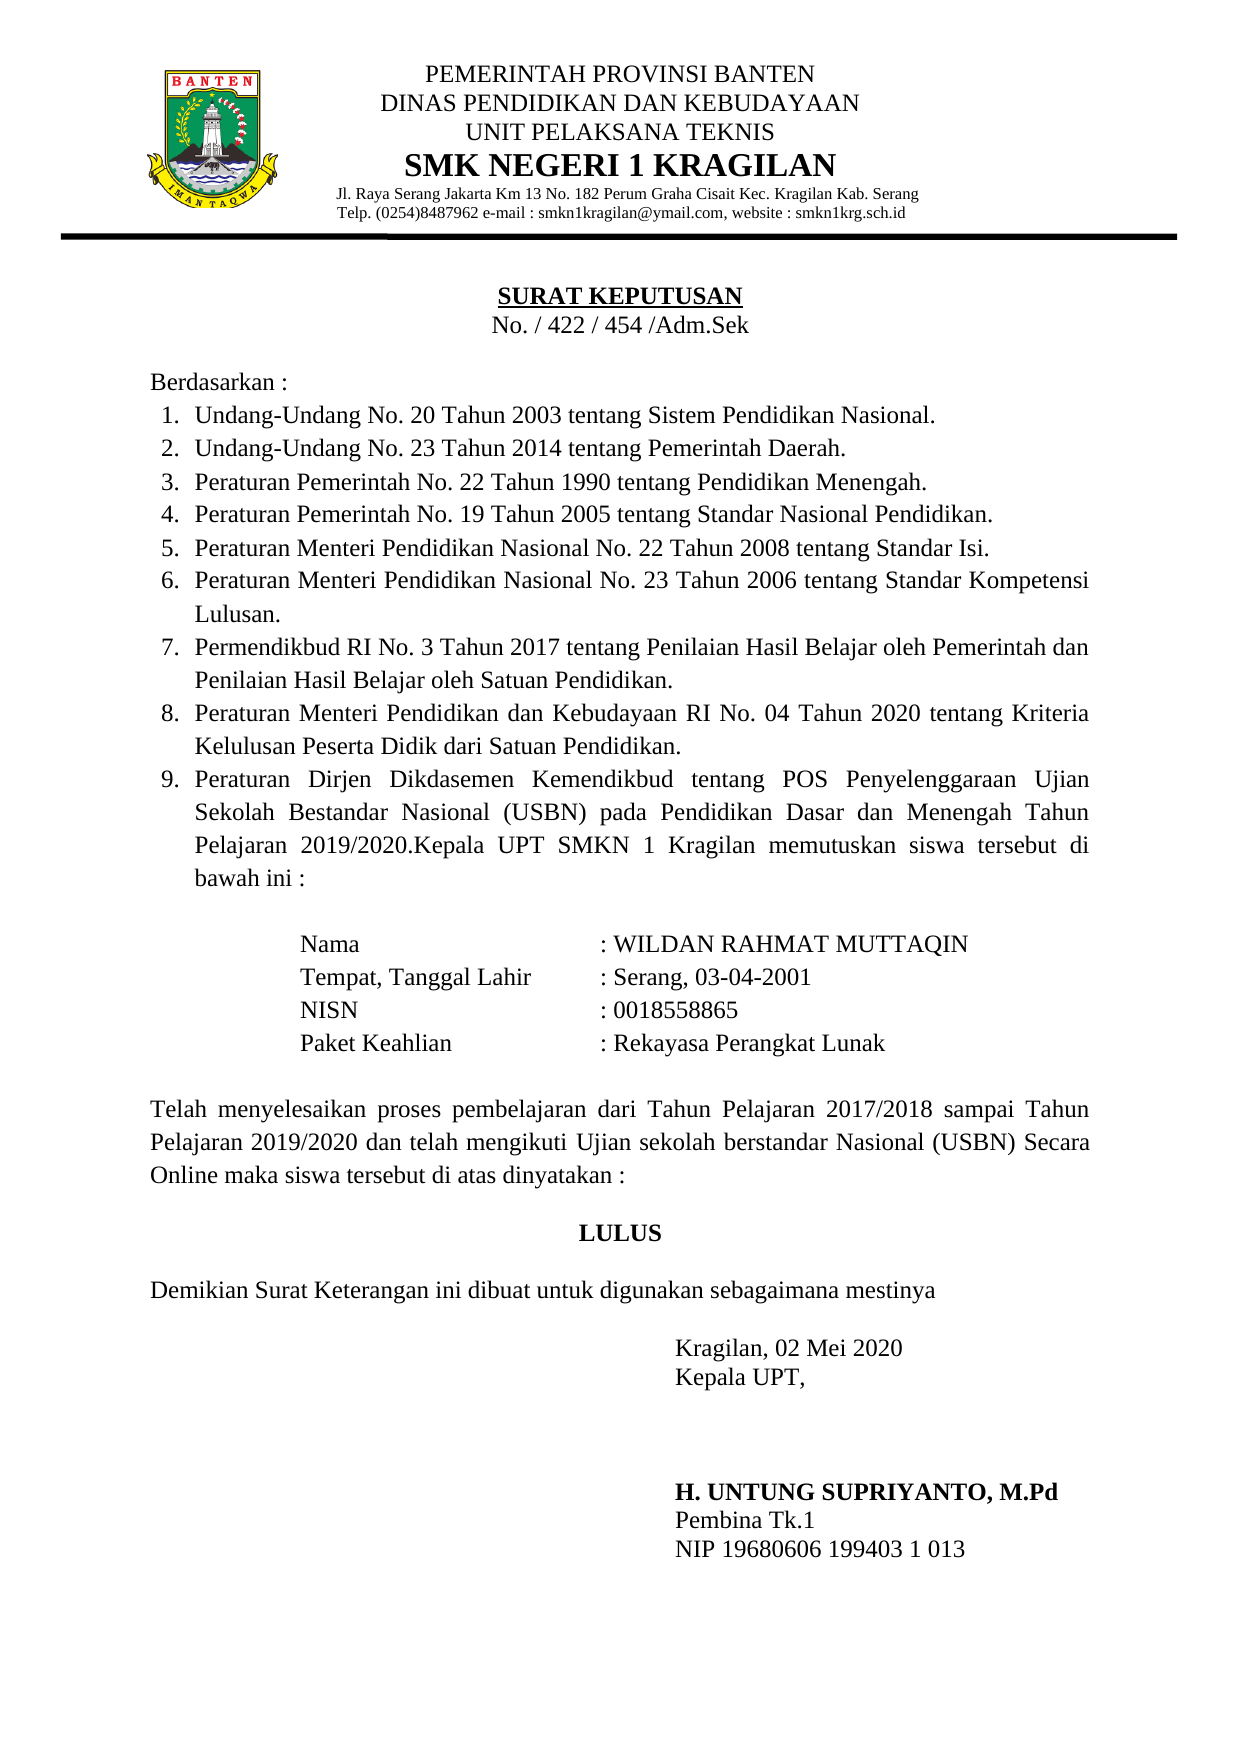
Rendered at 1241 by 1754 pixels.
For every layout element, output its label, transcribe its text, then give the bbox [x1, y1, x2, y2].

picture [146, 70, 279, 208]
list Peraturan Menteri Pendidikan Nasional No. 23 Tahun 2006 tentang Standar Kompetensi Lulusan. [179, 566, 1090, 627]
text Nama : WILDAN RAHMAT MUTTAQIN [150, 929, 1090, 958]
text Berdasarkan : [150, 367, 1090, 396]
list Peraturan Menteri Pendidikan Nasional No. 22 Tahun 2008 tentang Standar Isi. [179, 533, 1090, 561]
text Tempat, Tanggal Lahir : Serang, 03-04-2001 [150, 962, 1090, 991]
text Pembina Tk.1 [150, 1506, 1090, 1534]
text SURAT KEPUTUSAN [150, 281, 1090, 310]
list Peraturan Pemerintah No. 19 Tahun 2005 tentang Standar Nasional Pendidikan. [179, 499, 1090, 528]
list Undang-Undang No. 20 Tahun 2003 tentang Sistem Pendidikan Nasional. [179, 401, 1090, 429]
text Demikian Surat Keterangan ini dibuat untuk digunakan sebagaimana mestinya [150, 1276, 1090, 1304]
text Kragilan, 02 Mei 2020 [150, 1333, 1090, 1362]
list Peraturan Menteri Pendidikan dan Kebudayaan RI No. 04 Tahun 2020 tentang Kriteria Kelulusan Peserta Didik dari Satuan Pendidikan. [179, 698, 1090, 759]
text Telah menyelesaikan proses pembelajaran dari Tahun Pelajaran 2017/2018 sampai Tahun Pelajaran 2019/2020 dan telah mengikuti Ujian sekolah berstandar Nasional (USBN) Secara Online maka siswa tersebut di atas dinyatakan : [150, 1094, 1090, 1189]
text No. / 422 / 454 /Adm.Sek [150, 310, 1090, 339]
text Paket Keahlian : Rekayasa Perangkat Lunak [150, 1028, 1090, 1057]
text NISN : 0018558865 [150, 995, 1090, 1024]
text LULUS [150, 1218, 1090, 1247]
text NIP 19680606 199403 1 013 [150, 1534, 1090, 1563]
text H. UNTUNG SUPRIYANTO, M.Pd [150, 1477, 1090, 1506]
text Kepala UPT, [150, 1362, 1090, 1391]
list Peraturan Pemerintah No. 22 Tahun 1990 tentang Pendidikan Menengah. [179, 467, 1090, 495]
list Peraturan Dirjen Dikdasemen Kemendikbud tentang POS Penyelenggaraan Ujian Sekolah Bestandar Nasional (USBN) pada Pendidikan Dasar dan Menengah Tahun Pelajaran 2019/2020.Kepala UPT SMKN 1 Kragilan memutuskan siswa tersebut di bawah ini : [179, 764, 1090, 892]
list Undang-Undang No. 23 Tahun 2014 tentang Pemerintah Daerah. [179, 433, 1090, 462]
list Permendikbud RI No. 3 Tahun 2017 tentang Penilaian Hasil Belajar oleh Pemerintah dan Penilaian Hasil Belajar oleh Satuan Pendidikan. [179, 632, 1090, 693]
